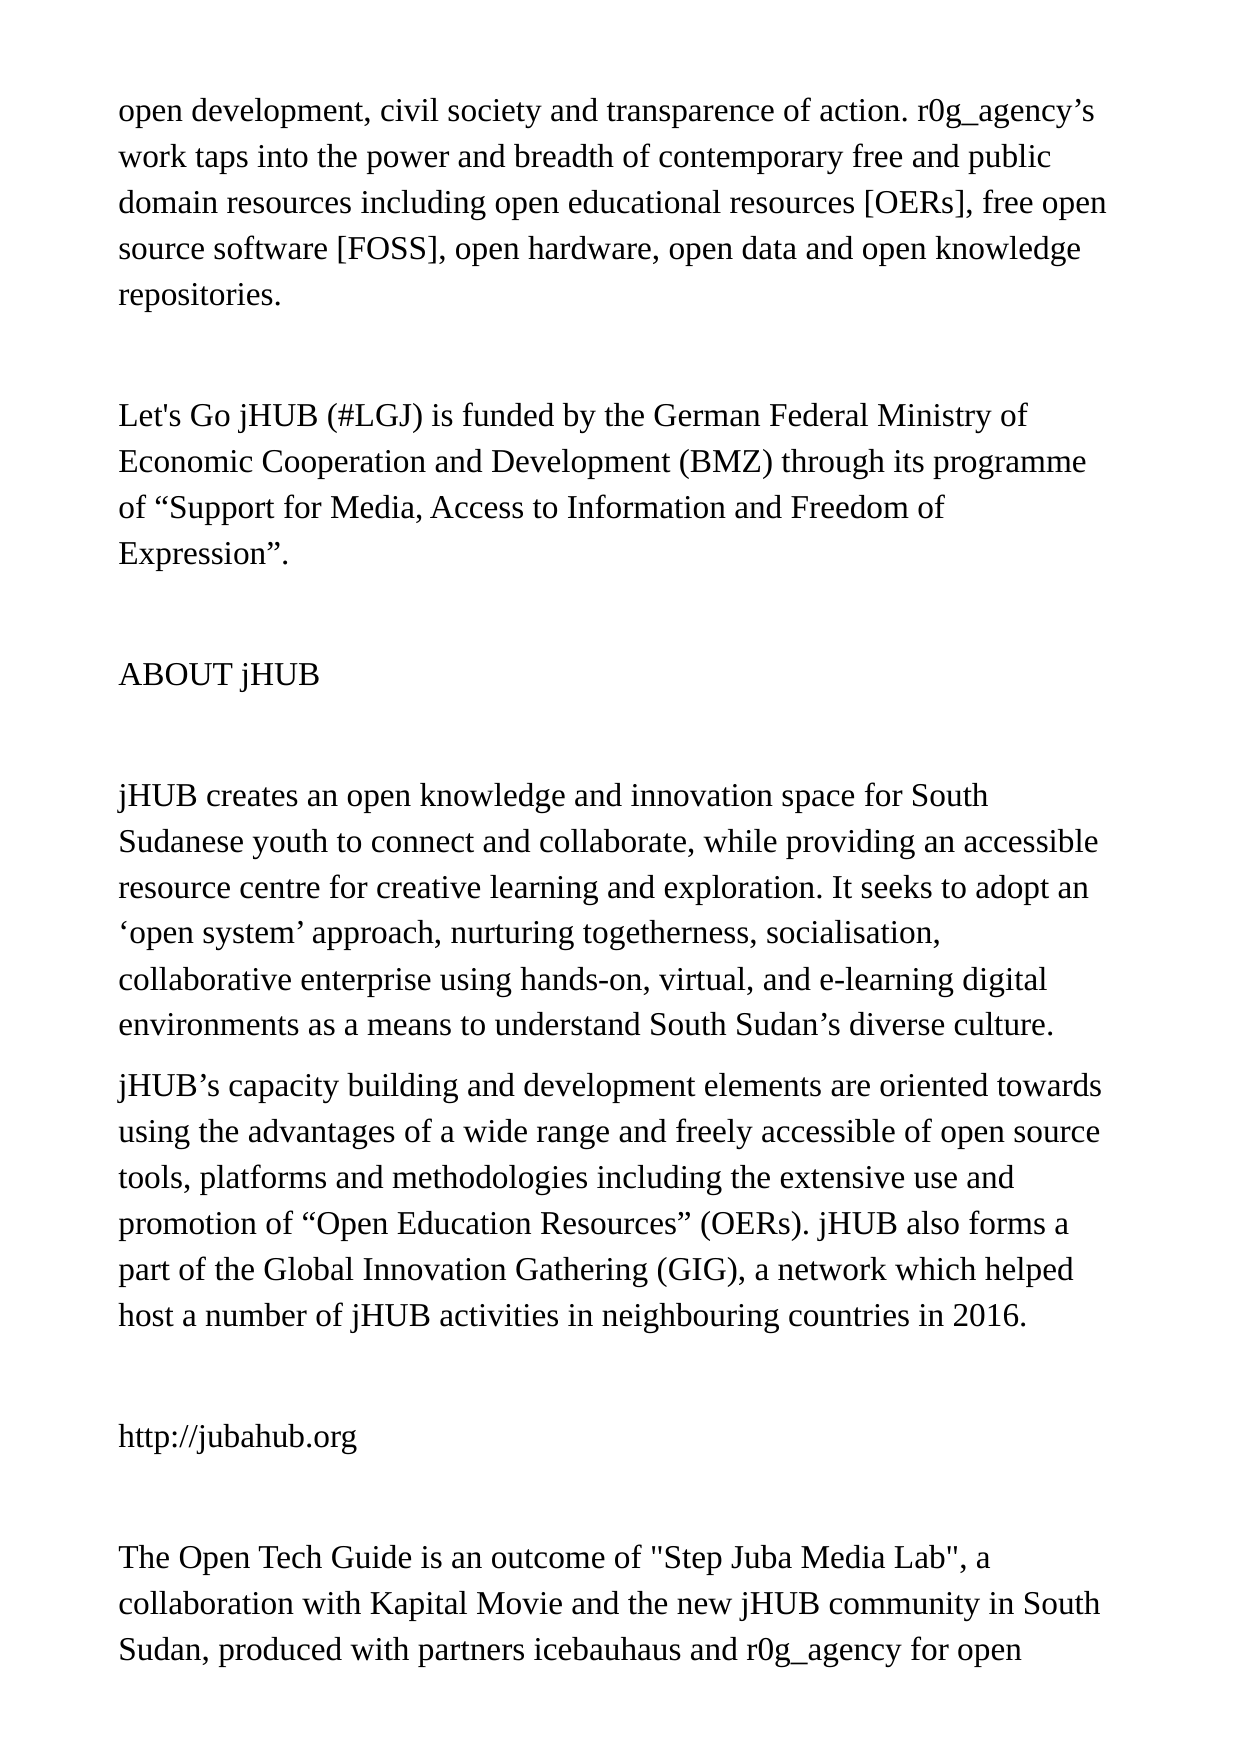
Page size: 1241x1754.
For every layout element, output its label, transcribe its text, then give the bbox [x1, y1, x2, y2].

text Let's Go jHUB (#LGJ) is funded by the German Federal Ministry of Economic Cooperation and Development (BMZ) through its programme of “Support for Media, Access to Information and Freedom of Expression”. [118, 395, 1122, 571]
text The Open Tech Guide is an outcome of "Step Juba Media Lab", a collaboration with Kapital Movie and the new jHUB community in South Sudan, produced with partners icebauhaus and r0g_agency for open [118, 1537, 1122, 1667]
text open development, civil society and transparence of action. r0g_agency’s work taps into the power and breadth of contemporary free and public domain resources including open educational resources [OERs], free open source software [FOSS], open hardware, open data and open knowledge repositories. [118, 90, 1122, 312]
text http://jubahub.org [118, 1416, 1122, 1454]
text ABOUT jHUB [118, 654, 1122, 692]
text jHUB’s capacity building and development elements are oriented towards using the advantages of a wide range and freely accessible of open source tools, platforms and methodologies including the extensive use and promotion of “Open Education Resources” (OERs). jHUB also forms a part of the Global Innovation Gathering (GIG), a network which helped host a number of jHUB activities in neighbouring countries in 2016. [118, 1065, 1122, 1333]
text jHUB creates an open knowledge and innovation space for South Sudanese youth to connect and collaborate, while providing an accessible resource centre for creative learning and exploration. It seeks to adopt an ‘open system’ approach, nurturing togetherness, socialisation, collaborative enterprise using hands-on, virtual, and e-learning digital environments as a means to understand South Sudan’s diverse culture. [118, 775, 1122, 1043]
